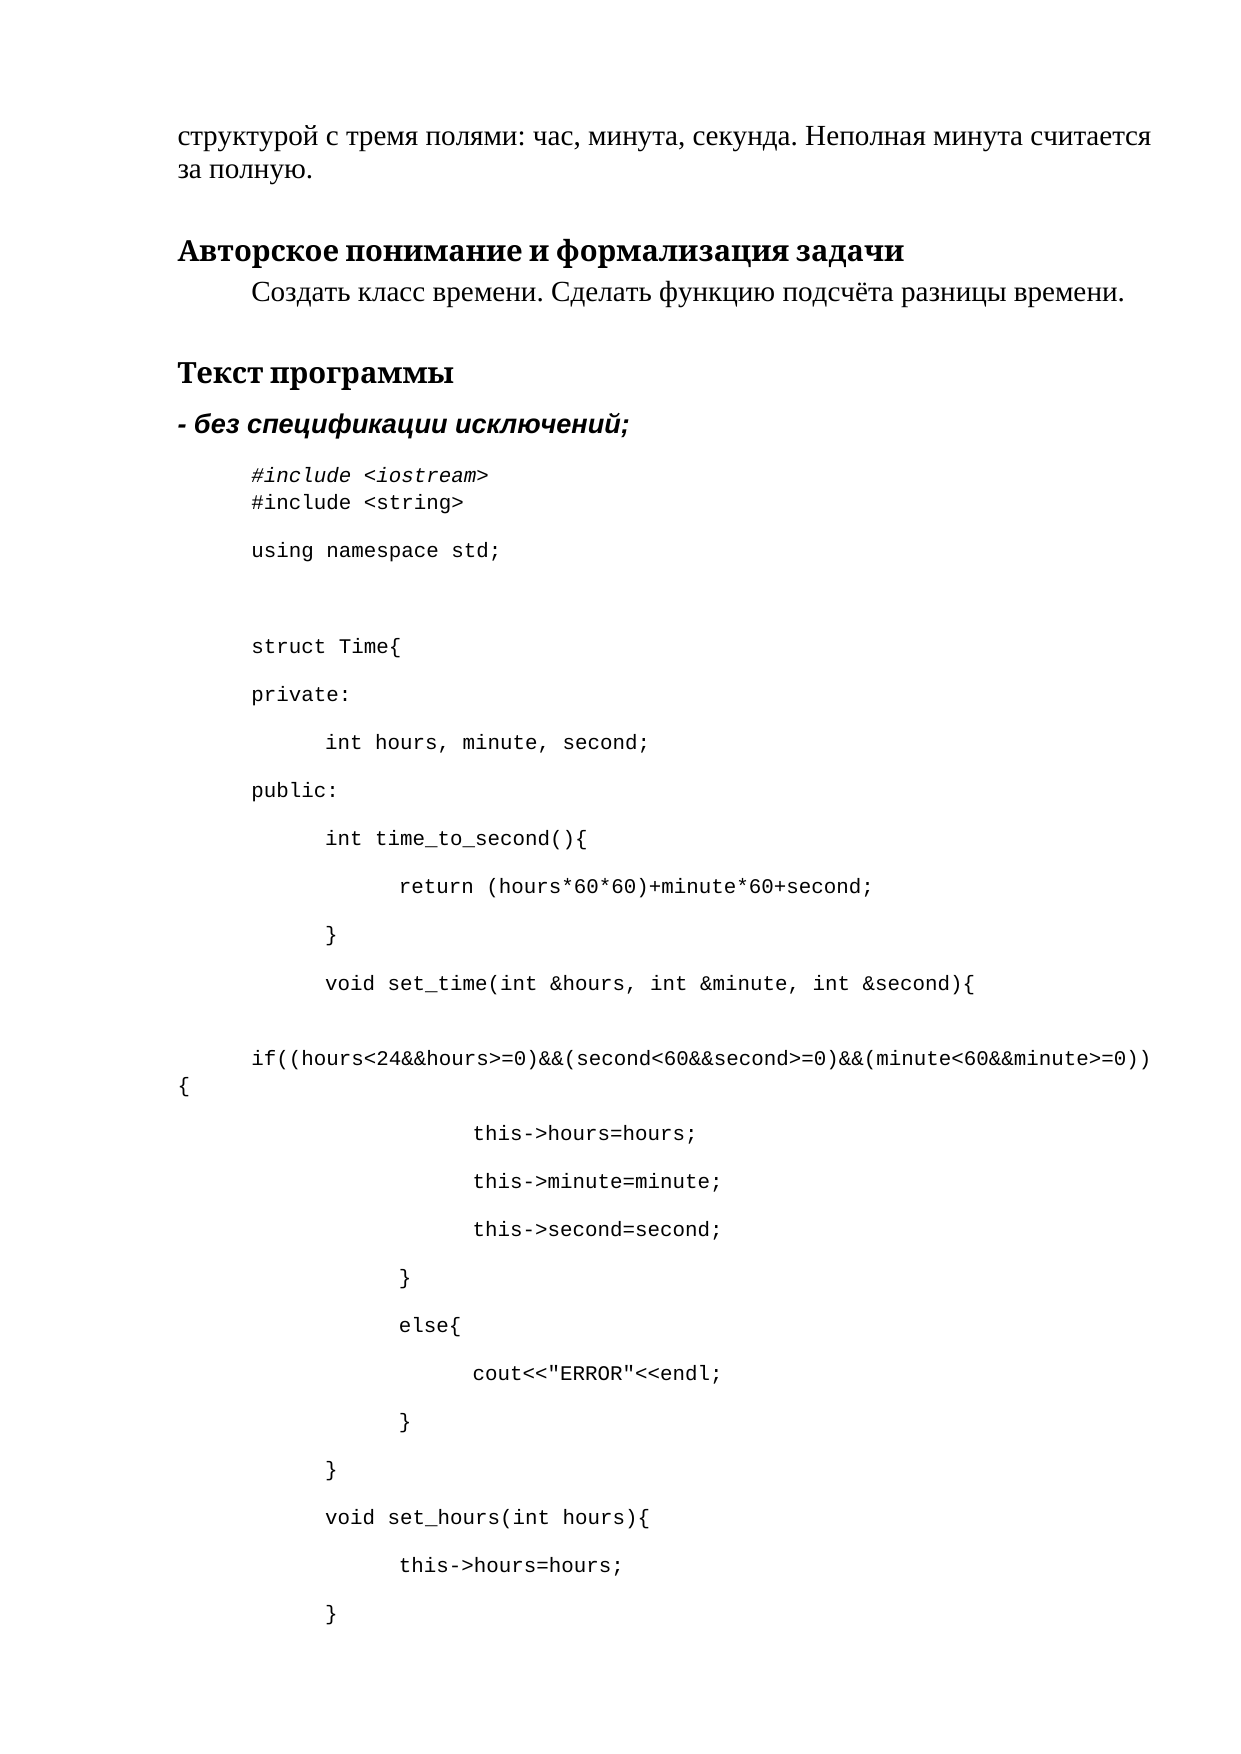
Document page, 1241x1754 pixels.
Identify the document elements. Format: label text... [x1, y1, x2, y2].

text int hours, minute, second; [177, 732, 1152, 756]
text структурой с тремя полями: час, минута, секунда. Неполная минута считается за полную. [177, 118, 1152, 185]
text cout<<"ERROR"<<endl; [177, 1363, 1152, 1387]
text else{ [177, 1315, 1152, 1339]
subtitle Авторское понимание и формализация задачи [177, 235, 1152, 269]
text void set_time(int &hours, int &minute, int &second){ [177, 972, 1152, 996]
text public: [177, 780, 1152, 804]
text void set_hours(int hours){ [177, 1507, 1152, 1531]
subtitle - без спецификации исключений; [177, 408, 1152, 439]
text Создать класс времени. Сделать функцию подсчёта разницы времени. [177, 274, 1152, 307]
text } [177, 1411, 1152, 1435]
text this->minute=minute; [177, 1171, 1152, 1194]
text int time_to_second(){ [177, 828, 1152, 852]
text private: [177, 684, 1152, 708]
text #include <string> [177, 492, 1152, 516]
text using namespace std; [177, 540, 1152, 564]
text this->second=second; [177, 1219, 1152, 1243]
text } [177, 1459, 1152, 1483]
subtitle #include <iostream> [177, 465, 1152, 489]
text return (hours*60*60)+minute*60+second; [177, 876, 1152, 900]
text struct Time{ [177, 636, 1152, 660]
subtitle Текст программы [177, 357, 1152, 391]
text this->hours=hours; [177, 1123, 1152, 1147]
text } [177, 1603, 1152, 1627]
text if((hours<24&&hours>=0)&&(second<60&&second>=0)&&(minute<60&&minute>=0)){ [177, 1021, 1152, 1098]
text } [177, 924, 1152, 948]
text } [177, 1267, 1152, 1291]
text this->hours=hours; [177, 1555, 1152, 1579]
